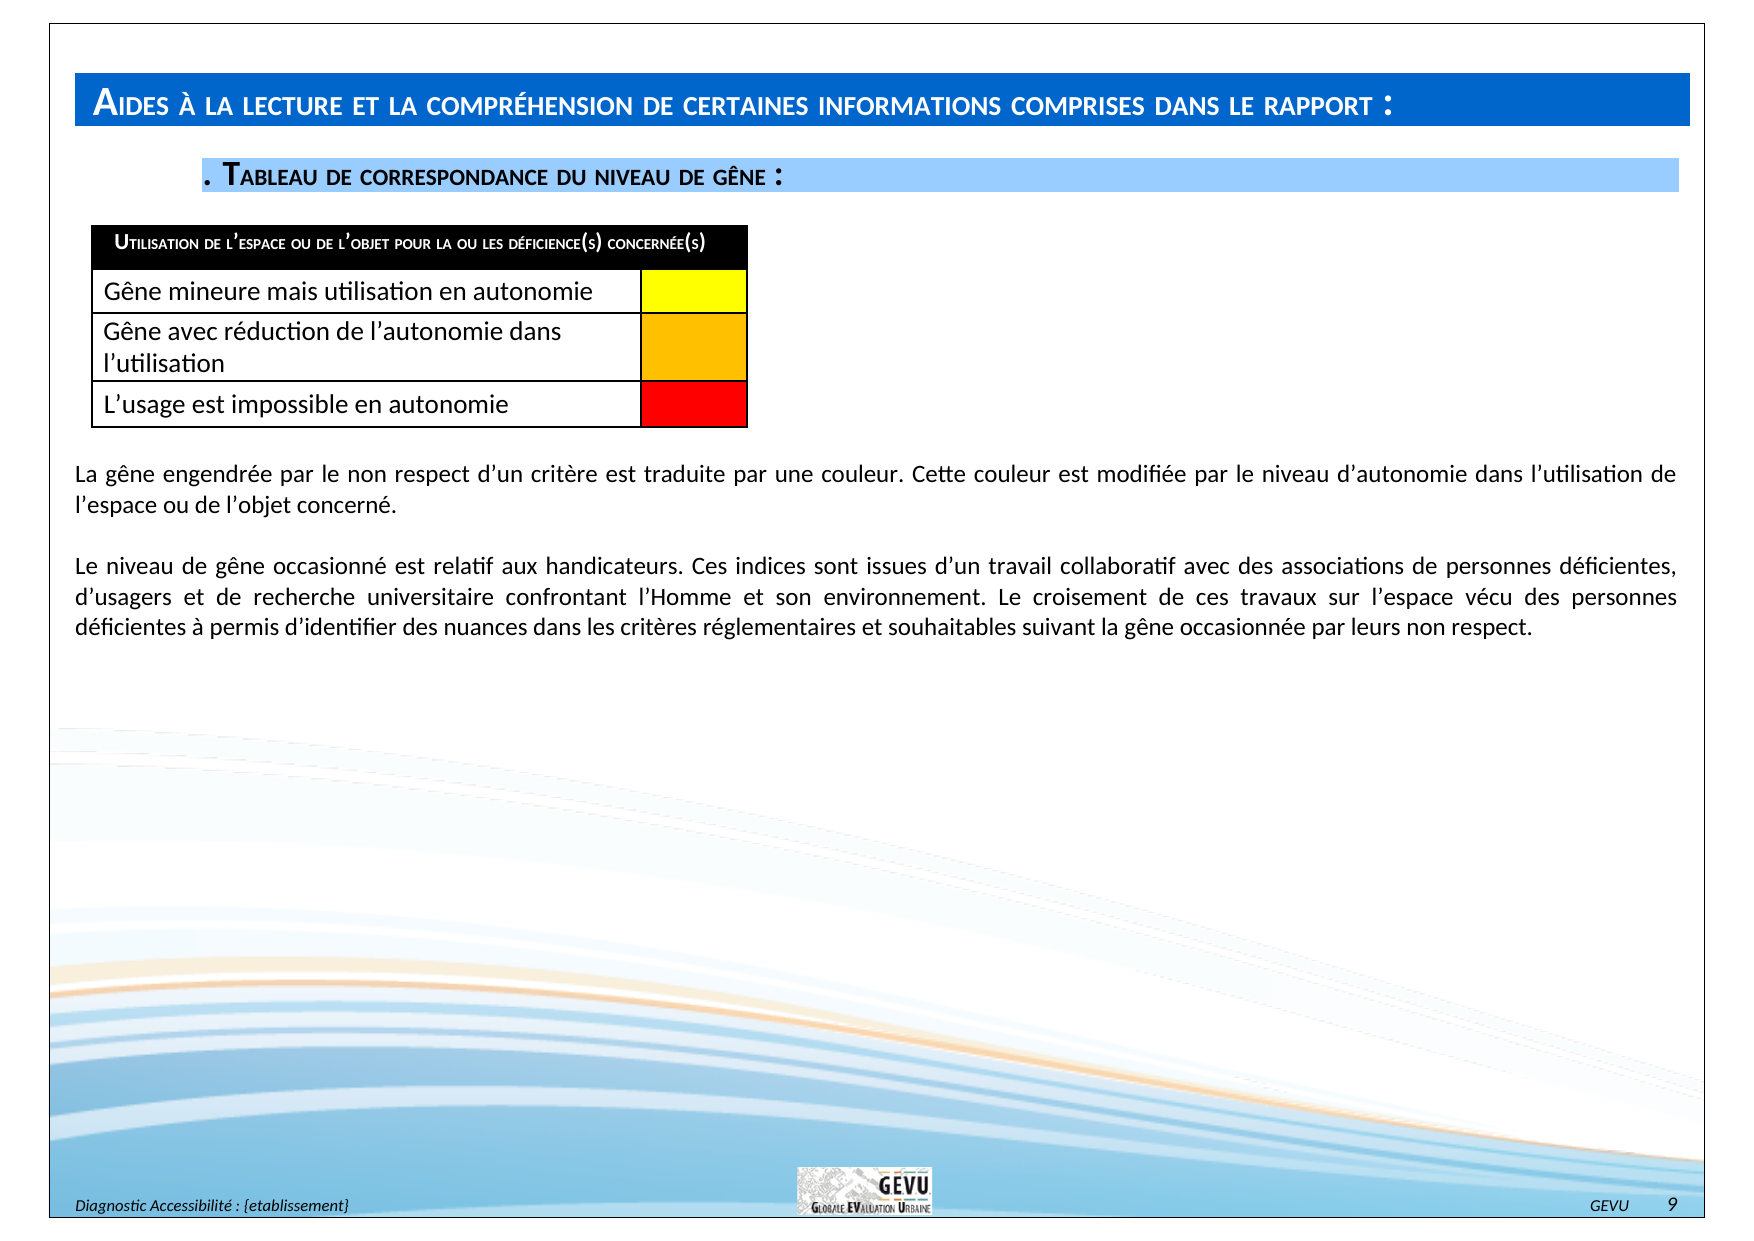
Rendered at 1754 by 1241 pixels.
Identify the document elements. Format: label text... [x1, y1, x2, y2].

table_cell [642, 270, 746, 312]
table_cell [642, 382, 746, 426]
table_cell L’usage est impossible en autonomie [93, 382, 640, 426]
table_cell Gêne avec réduction de l’autonomie dans l’utilisation [93, 314, 640, 380]
table_cell [642, 314, 746, 380]
subtitle Aides à la lecture et la compréhension de certaines informations comprises dans le rapport : [75, 73, 1690, 126]
picture [476, 850, 1277, 1217]
subtitle Tableau de correspondance du niveau de gêne : [202, 158, 1679, 192]
text La gêne engendrée par le non respect d’un critère est traduite par une couleur. Cette couleur est modifiée par le niveau d’autonomie dans l’utilisation de l’espace ou de l’objet concerné. [75, 459, 1679, 520]
table_header Utilisation de l’espace ou de l’objet pour la ou les déficience(s) concernée(s) [93, 227, 746, 268]
text Le niveau de gêne occasionné est relatif aux handicateurs. Ces indices sont issues d’un travail collaboratif avec des associations de personnes déficientes, d’usagers et de recherche universitaire confrontant l’Homme et son environnement. Le croisement de ces travaux sur l’espace vécu des personnes déficientes à permis d’identifier des nuances dans les critères réglementaires et souhaitables suivant la gêne occasionnée par leurs non respect. [75, 550, 1679, 642]
table_cell Gêne mineure mais utilisation en autonomie [93, 270, 640, 312]
